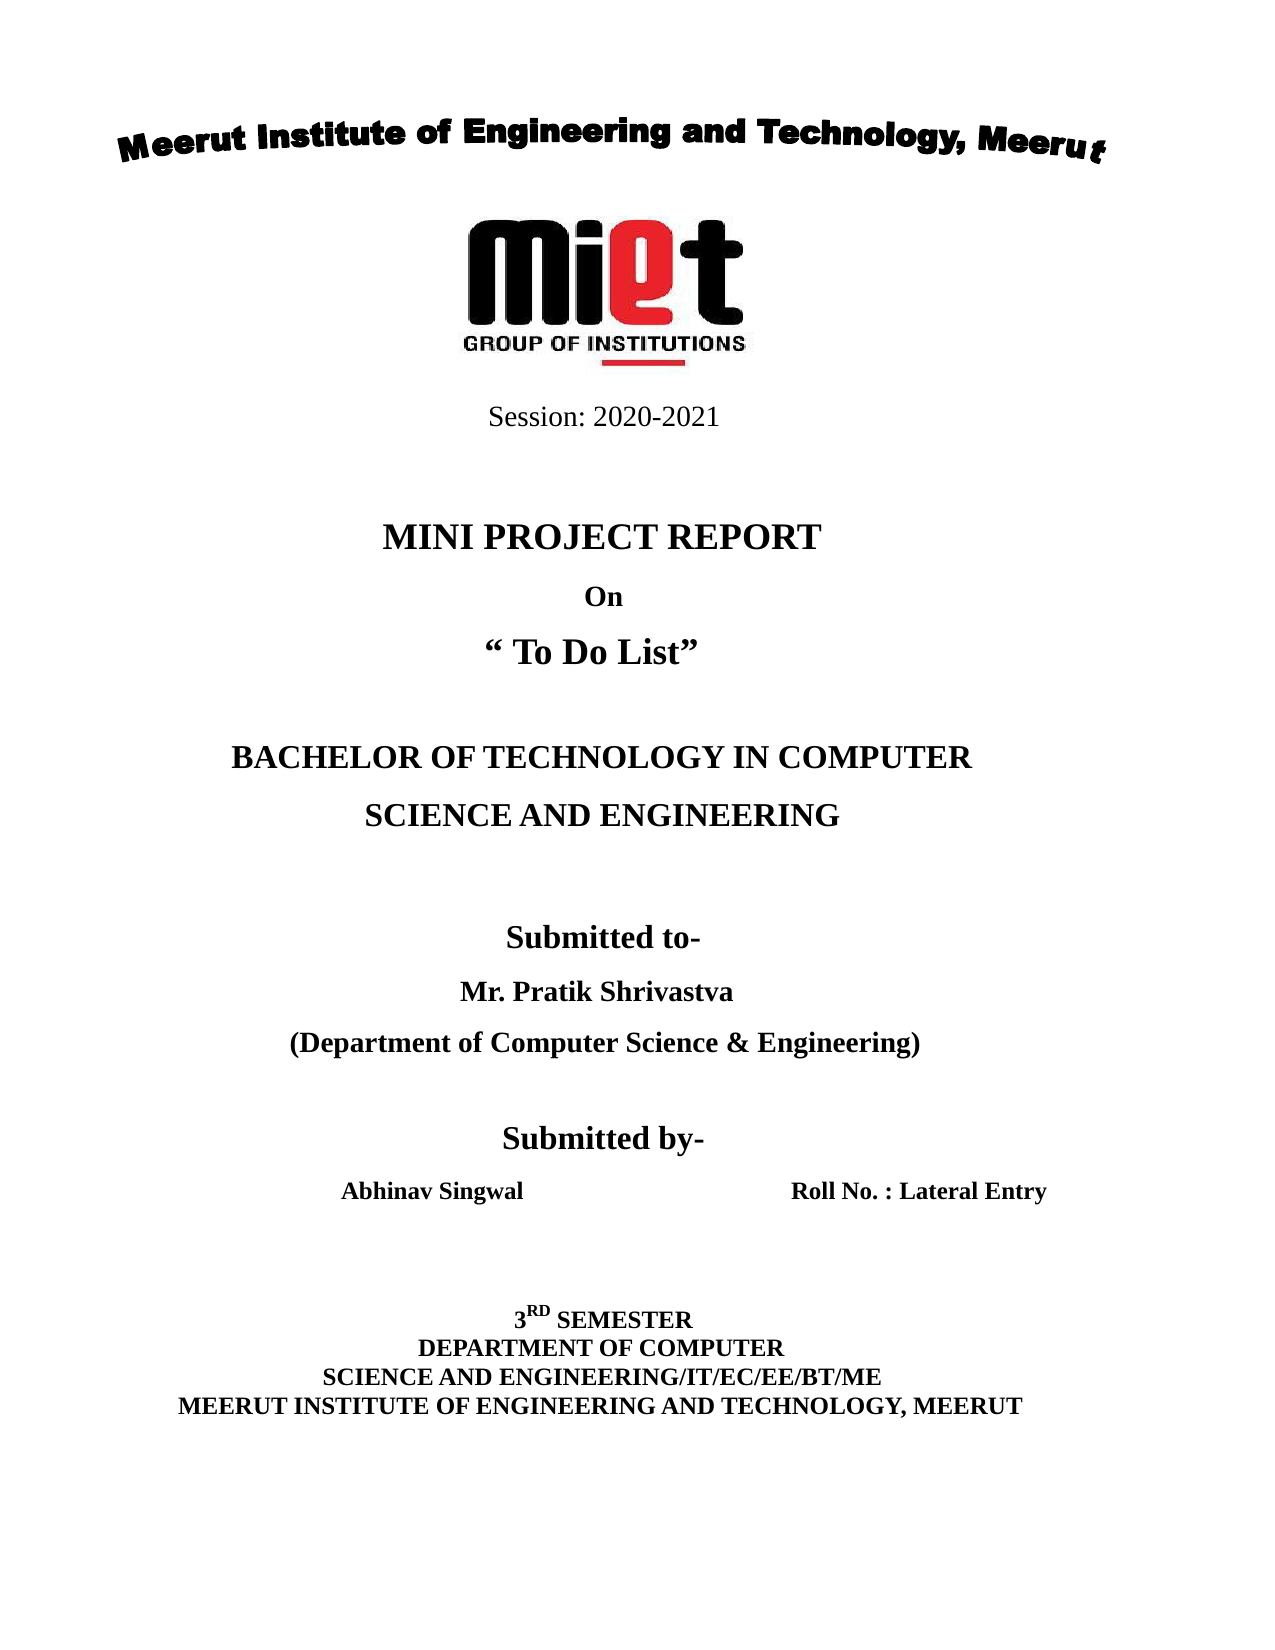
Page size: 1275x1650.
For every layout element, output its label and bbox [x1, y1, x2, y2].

picture [437, 201, 770, 382]
